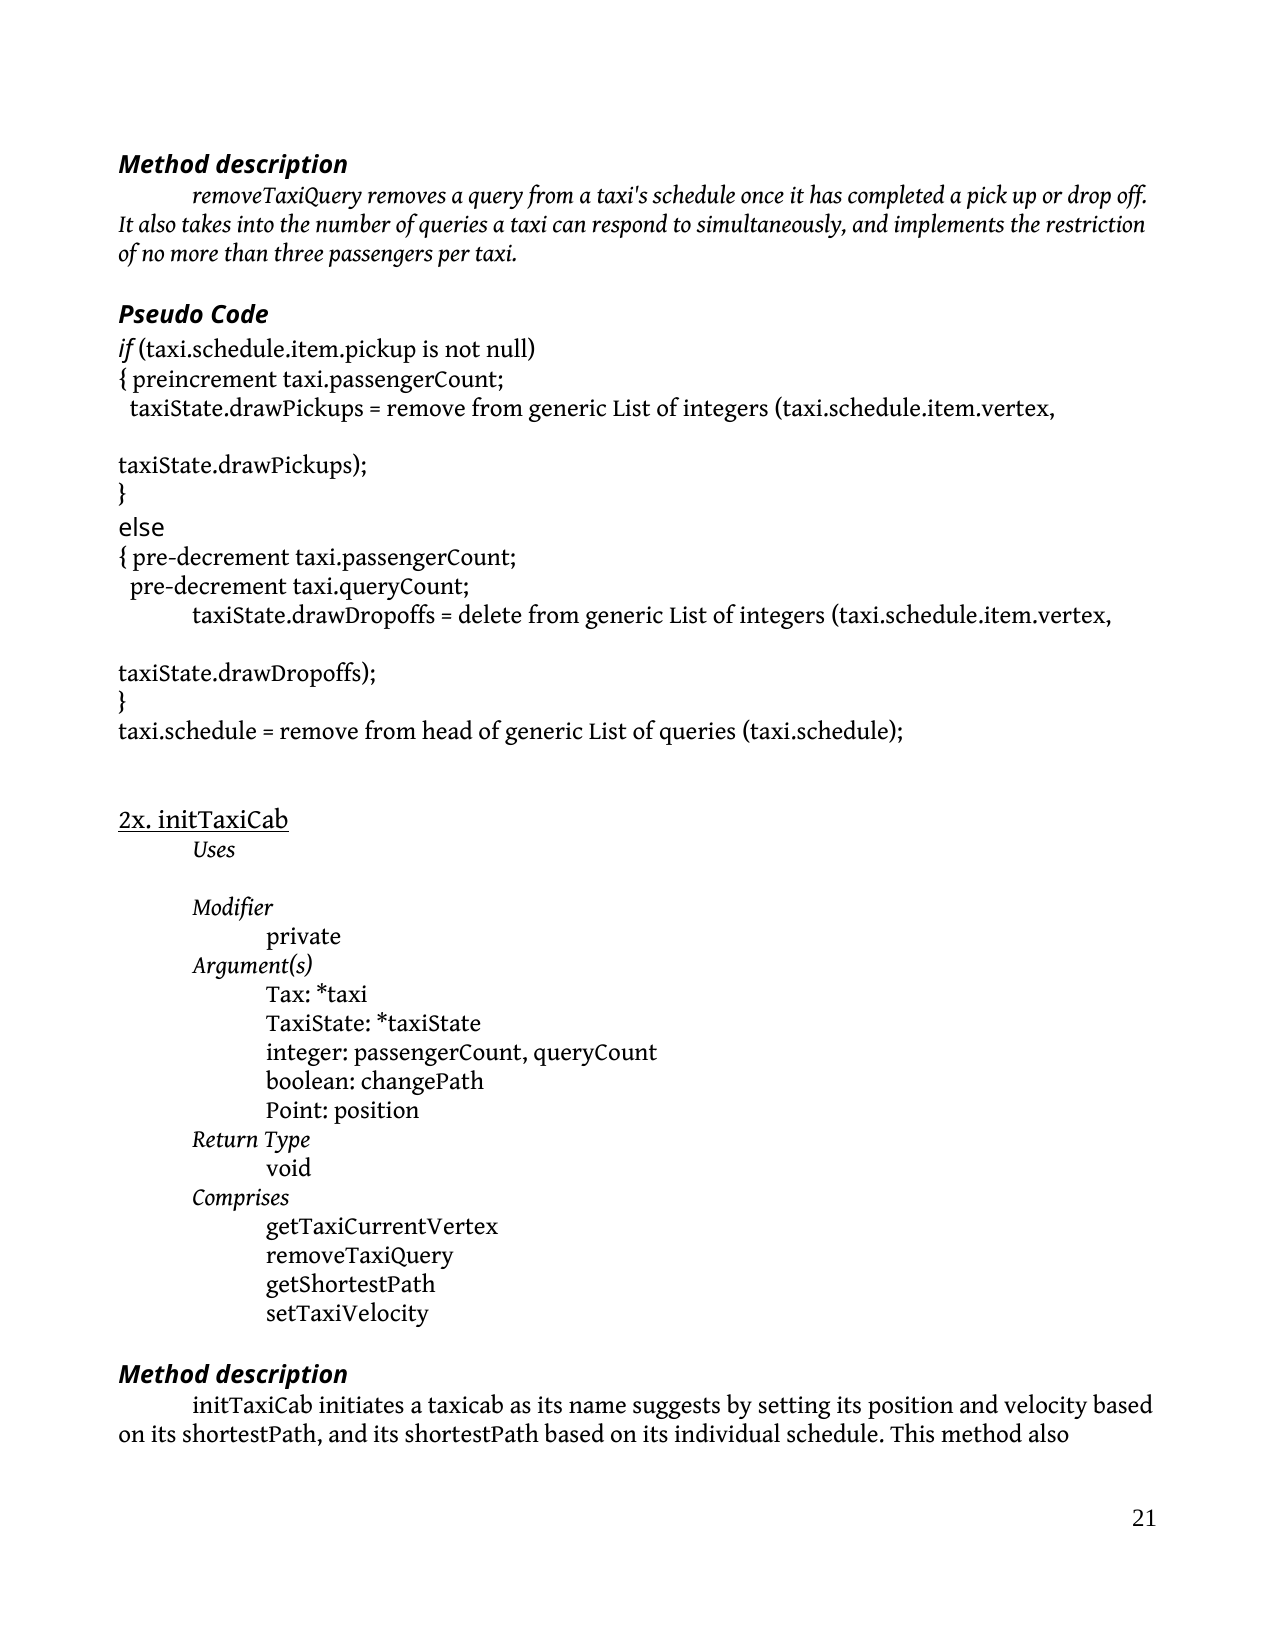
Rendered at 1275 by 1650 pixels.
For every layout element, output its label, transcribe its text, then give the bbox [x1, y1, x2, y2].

text 2x. initTaxiCab [118, 804, 1157, 836]
text integer: passengerCount, queryCount [118, 1039, 1157, 1068]
text else [118, 510, 1157, 544]
text taxiState.drawPickups = remove from generic List of integers (taxi.schedule.item.vertex, taxiState.drawPickups); [118, 394, 1157, 481]
text { pre-decrement taxi.passengerCount; [118, 544, 1157, 573]
text Tax: *taxi [118, 981, 1157, 1010]
text void [118, 1154, 1157, 1183]
text } [118, 689, 1157, 718]
text removeTaxiQuery [118, 1241, 1157, 1270]
text boolean: changePath [118, 1068, 1157, 1097]
text Method description [118, 147, 1157, 181]
text Uses [118, 836, 1157, 865]
text setTaxiVelocity [118, 1299, 1157, 1328]
text private [118, 923, 1157, 952]
text initTaxiCab initiates a taxicab as its name suggests by setting its position and velocity based on its shortestPath, and its shortestPath based on its individual schedule. This method also [118, 1391, 1157, 1449]
text Method description [118, 1357, 1157, 1391]
text } [118, 481, 1157, 510]
text getTaxiCurrentVertex [118, 1212, 1157, 1241]
text taxiState.drawDropoffs = delete from generic List of integers (taxi.schedule.item.vertex, taxiState.drawDropoffs); [118, 602, 1157, 689]
text taxi.schedule = remove from head of generic List of queries (taxi.schedule); [118, 718, 1157, 747]
text { preincrement taxi.passengerCount; [118, 365, 1157, 394]
text Return Type [118, 1126, 1157, 1154]
text removeTaxiQuery removes a query from a taxi's schedule once it has completed a pick up or drop off. It also takes into the number of queries a taxi can respond to simultaneously, and implements the restriction of no more than three passengers per taxi. [118, 181, 1157, 268]
text Pseudo Code [118, 297, 1157, 331]
text Argument(s) [118, 952, 1157, 981]
text Modifier [118, 894, 1157, 923]
text Comprises [118, 1183, 1157, 1212]
text getShortestPath [118, 1270, 1157, 1299]
text TaxiState: *taxiState [118, 1010, 1157, 1039]
text pre-decrement taxi.queryCount; [118, 573, 1157, 602]
text if (taxi.schedule.item.pickup is not null) [118, 331, 1157, 365]
text Point: position [118, 1097, 1157, 1126]
